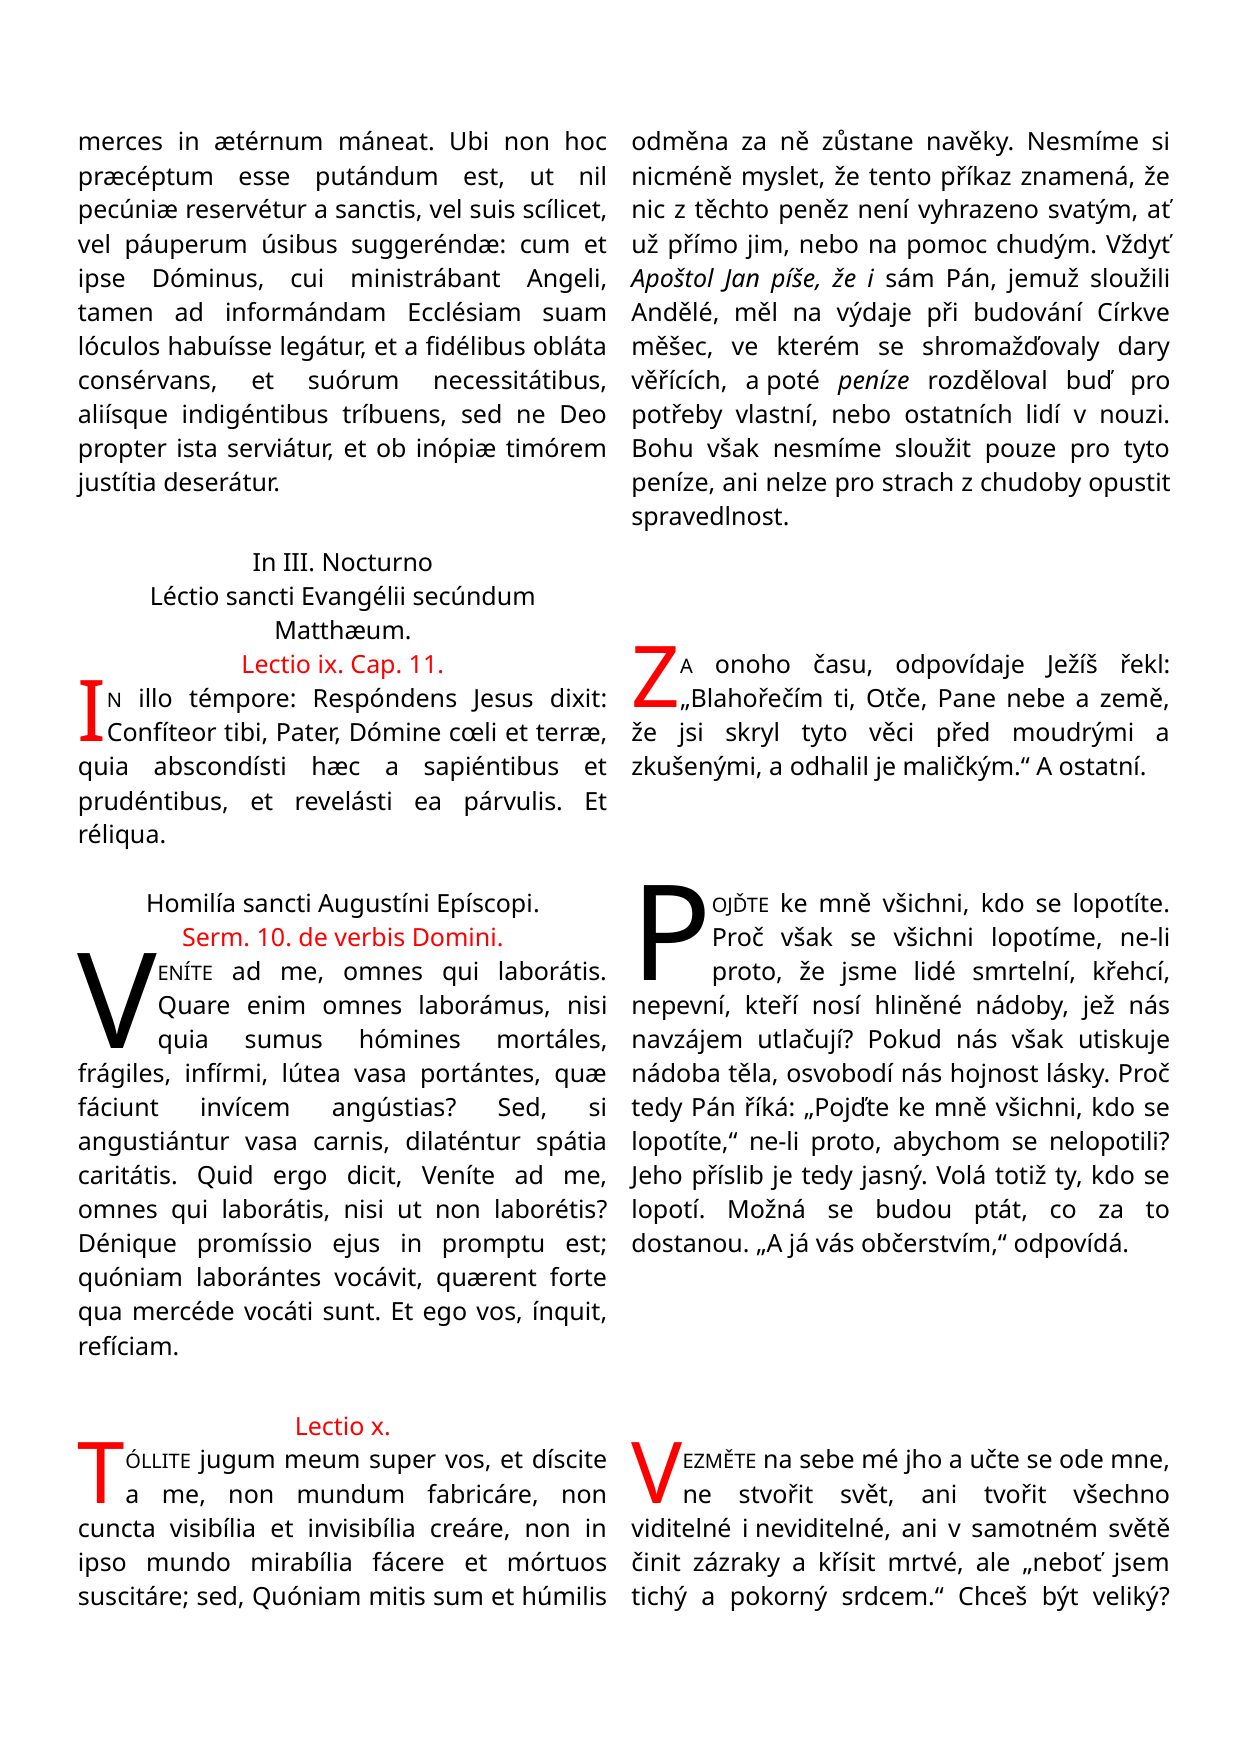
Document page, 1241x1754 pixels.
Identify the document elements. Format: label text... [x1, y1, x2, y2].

table_cell Lectio x. Tóllite jugum meum super vos, et díscite a me, non mundum fabricáre, non cuncta visibília et invisibília creáre, non in ipso mundo mirabília fácere et mórtuos suscitáre; sed, Quóniam mitis sum et húmilis [66, 1402, 619, 1618]
table_cell odměna za ně zůstane navěky. Nesmíme si nicméně myslet, že tento příkaz znamená, že nic z těchto peněz není vyhrazeno svatým, ať už přímo jim, nebo na pomoc chudým. Vždyť Apoštol Jan píše, že i sám Pán, jemuž sloužili Andělé, měl na výdaje při budování Církve měšec, ve kterém se shromažďovaly dary věřících, a poté peníze rozděloval buď pro potřeby vlastní, nebo ostatních lidí v nouzi. Bohu však nesmíme sloužit pouze pro tyto peníze, ani nelze pro strach z chudoby opustit spravedlnost. [619, 118, 1182, 539]
table_cell In III. Nocturno Léctio sancti Evangélii secúndum Matthæum. Lectio ix. Cap. 11. In illo témpore: Respóndens Jesus dixit: Confíteor tibi, Pater, Dómine cœli et terræ, quia abscondísti hæc a sapiéntibus et prudéntibus, et revelásti ea párvulis. Et réliqua. Homilía sancti Augustíni Epíscopi. Serm. 10. de verbis Domini. Veníte ad me, omnes qui laborátis. Quare enim omnes laborámus, nisi quia sumus hómines mortáles, frágiles, infírmi, lútea vasa portántes, quæ fáciunt invícem angústias? Sed, si angustiántur vasa carnis, dilaténtur spátia caritátis. Quid ergo dicit, Veníte ad me, omnes qui laborátis, nisi ut non laborétis? Dénique promíssio ejus in promptu est; quóniam laborántes vocávit, quærent forte qua mercéde vocáti sunt. Et ego vos, ínquit, refíciam. [66, 539, 619, 1402]
table_cell Za onoho času, odpovídaje Ježíš řekl: „Blahořečím ti, Otče, Pane nebe a země, že jsi skryl tyto věci před moudrými a zkušenými, a odhalil je maličkým.“ A ostatní. Pojďte ke mně všichni, kdo se lopotíte. Proč však se všichni lopotíme, ne-li proto, že jsme lidé smrtelní, křehcí, nepevní, kteří nosí hliněné nádoby, jež nás navzájem utlačují? Pokud nás však utiskuje nádoba těla, osvobodí nás hojnost lásky. Proč tedy Pán říká: „Pojďte ke mně všichni, kdo se lopotíte,“ ne-li proto, abychom se nelopotili? Jeho příslib je tedy jasný. Volá totiž ty, kdo se lopotí. Možná se budou ptát, co za to dostanou. „A já vás občerstvím,“ odpovídá. [619, 539, 1182, 1402]
table_cell merces in ætérnum máneat. Ubi non hoc præcéptum esse putándum est, ut nil pecúniæ reservétur a sanctis, vel suis scílicet‚ vel páuperum úsibus suggeréndæ: cum et ipse Dóminus, cui ministrábant Angeli, tamen ad informándam Ecclésiam suam lóculos habuísse legátur, et a fidélibus obláta consérvans, et suórum necessitátibus, aliísque indigéntibus tríbuens, sed ne Deo propter ista serviátur, et ob inópiæ timórem justítia deserátur. [66, 118, 619, 539]
table_cell Vezměte na sebe mé jho a učte se ode mne, ne stvořit svět, ani tvořit všechno viditelné i neviditelné, ani v samotném světě činit zázraky a křísit mrtvé, ale „neboť jsem tichý a pokorný srdcem.“ Chceš být veliký? [619, 1402, 1182, 1618]
